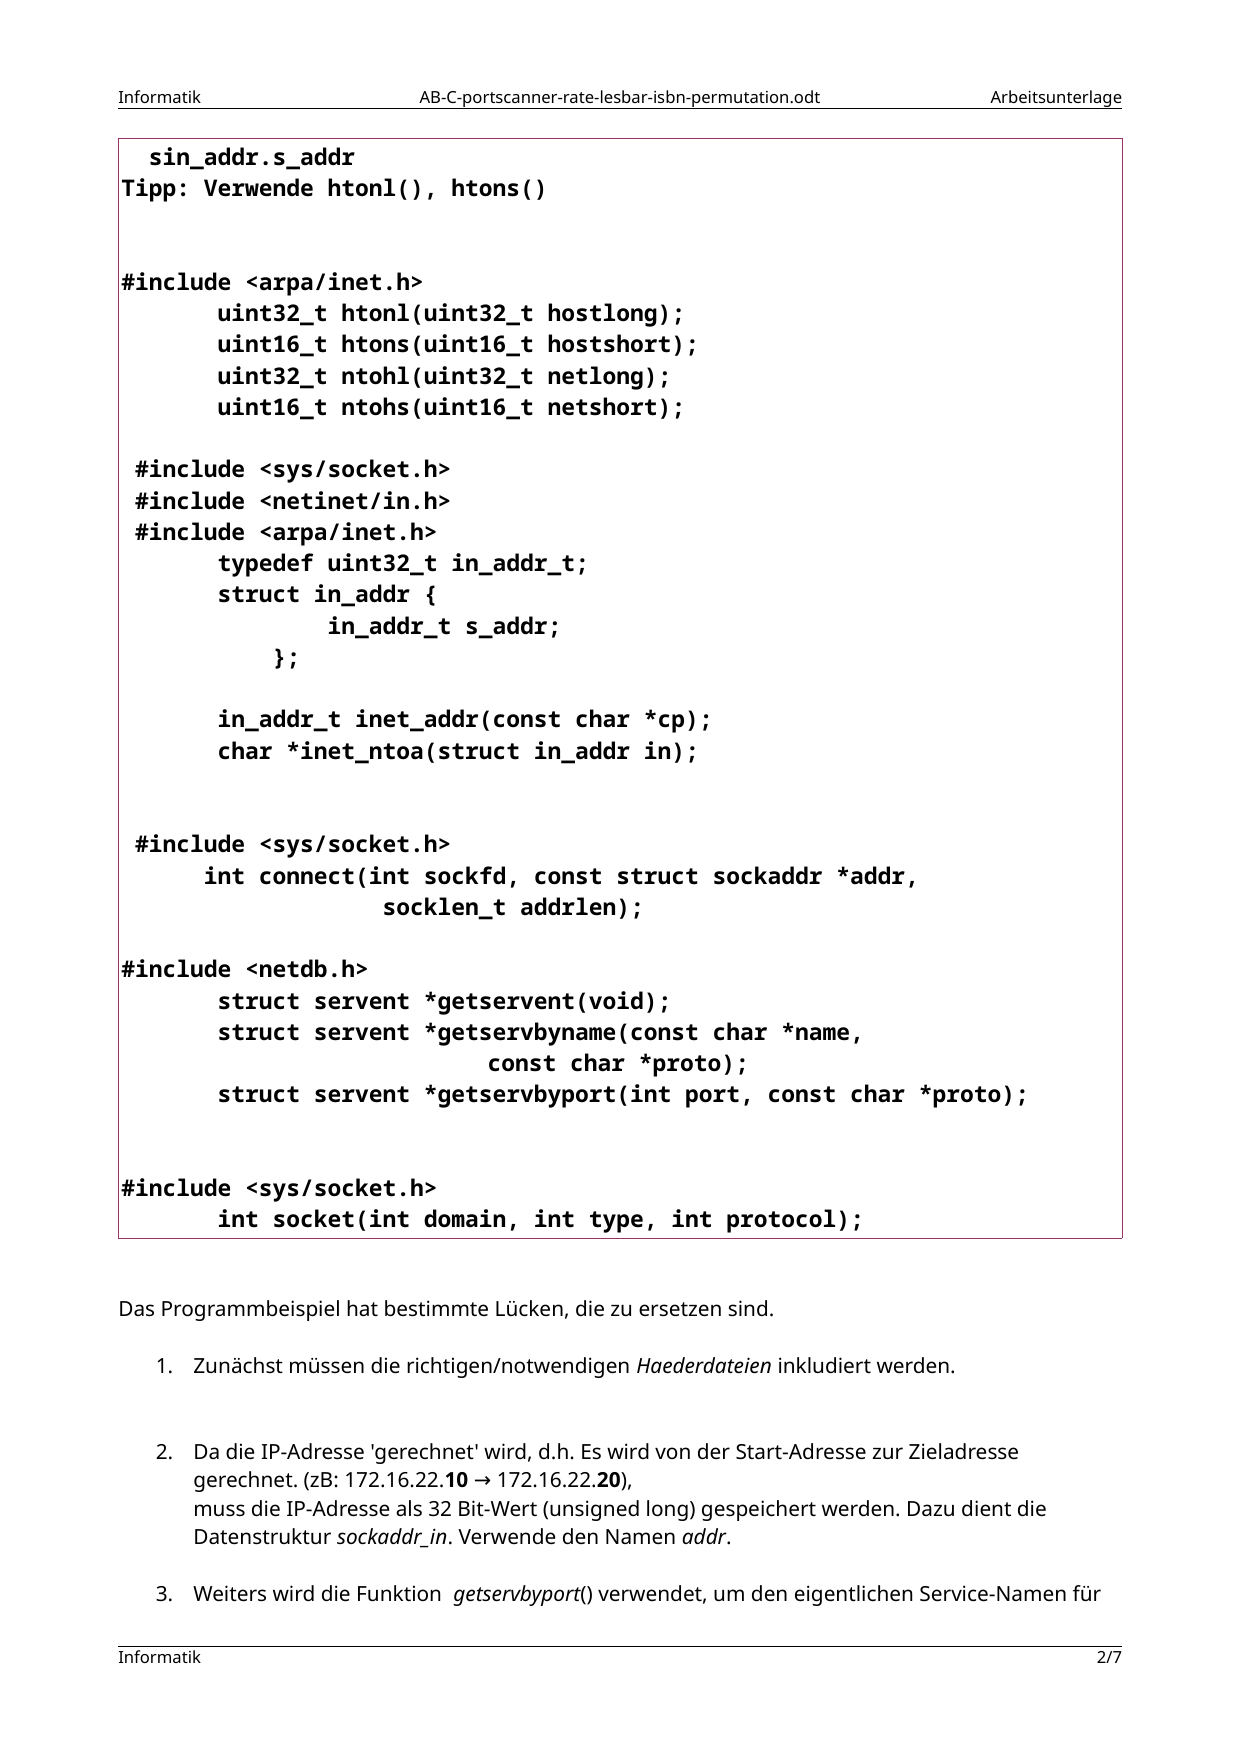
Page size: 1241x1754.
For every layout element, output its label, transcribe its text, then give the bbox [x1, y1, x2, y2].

list Weiters wird die Funktion getservbyport() verwendet, um den eigentlichen Service-Namen für [156, 1579, 1122, 1607]
text #include <netdb.h> [119, 950, 1122, 982]
text uint16_t ntohs(uint16_t netshort); [119, 388, 1122, 419]
text in_addr_t s_addr; [119, 607, 1122, 638]
text struct servent *getservbyport(int port, const char *proto); [119, 1075, 1122, 1107]
text int connect(int sockfd, const struct sockaddr *addr, [119, 857, 1122, 888]
text Tipp: Verwende htonl(), htons() [119, 169, 1122, 200]
text struct servent *getservbyname(const char *name, [119, 1013, 1122, 1044]
text in_addr_t inet_addr(const char *cp); [119, 700, 1122, 732]
text #include <netinet/in.h> [119, 482, 1122, 513]
list Da die IP-Adresse 'gerechnet' wird, d.h. Es wird von der Start-Adresse zur Zieladresse gerechnet. (zB: 172.16.22.10 → 172.16.22.20), muss die IP-Adresse als 32 Bit-Wert (unsigned long) gespeichert werden. Dazu dient die Datenstruktur sockaddr_in. Verwende den Namen addr. [156, 1437, 1122, 1579]
text sin_addr.s_addr [119, 139, 1122, 169]
text int socket(int domain, int type, int protocol); [119, 1200, 1122, 1238]
text char *inet_ntoa(struct in_addr in); [119, 732, 1122, 794]
text #include <sys/socket.h> [119, 450, 1122, 482]
text uint32_t ntohl(uint32_t netlong); [119, 357, 1122, 388]
text const char *proto); [119, 1044, 1122, 1075]
text typedef uint32_t in_addr_t; struct in_addr { [119, 544, 1122, 607]
text #include <sys/socket.h> [119, 1169, 1122, 1200]
text #include <arpa/inet.h> [119, 513, 1122, 544]
text struct servent *getservent(void); [119, 982, 1122, 1013]
text }; [119, 638, 1122, 700]
text #include <arpa/inet.h> [119, 232, 1122, 294]
text #include <sys/socket.h> [119, 794, 1122, 857]
list Zunächst müssen die richtigen/notwendigen Haederdateien inkludiert werden. [156, 1351, 1122, 1380]
text socklen_t addrlen); [119, 888, 1122, 950]
text uint32_t htonl(uint32_t hostlong); [119, 294, 1122, 325]
text Das Programmbeispiel hat bestimmte Lücken, die zu ersetzen sind. [118, 1294, 1122, 1323]
text uint16_t htons(uint16_t hostshort); [119, 325, 1122, 357]
